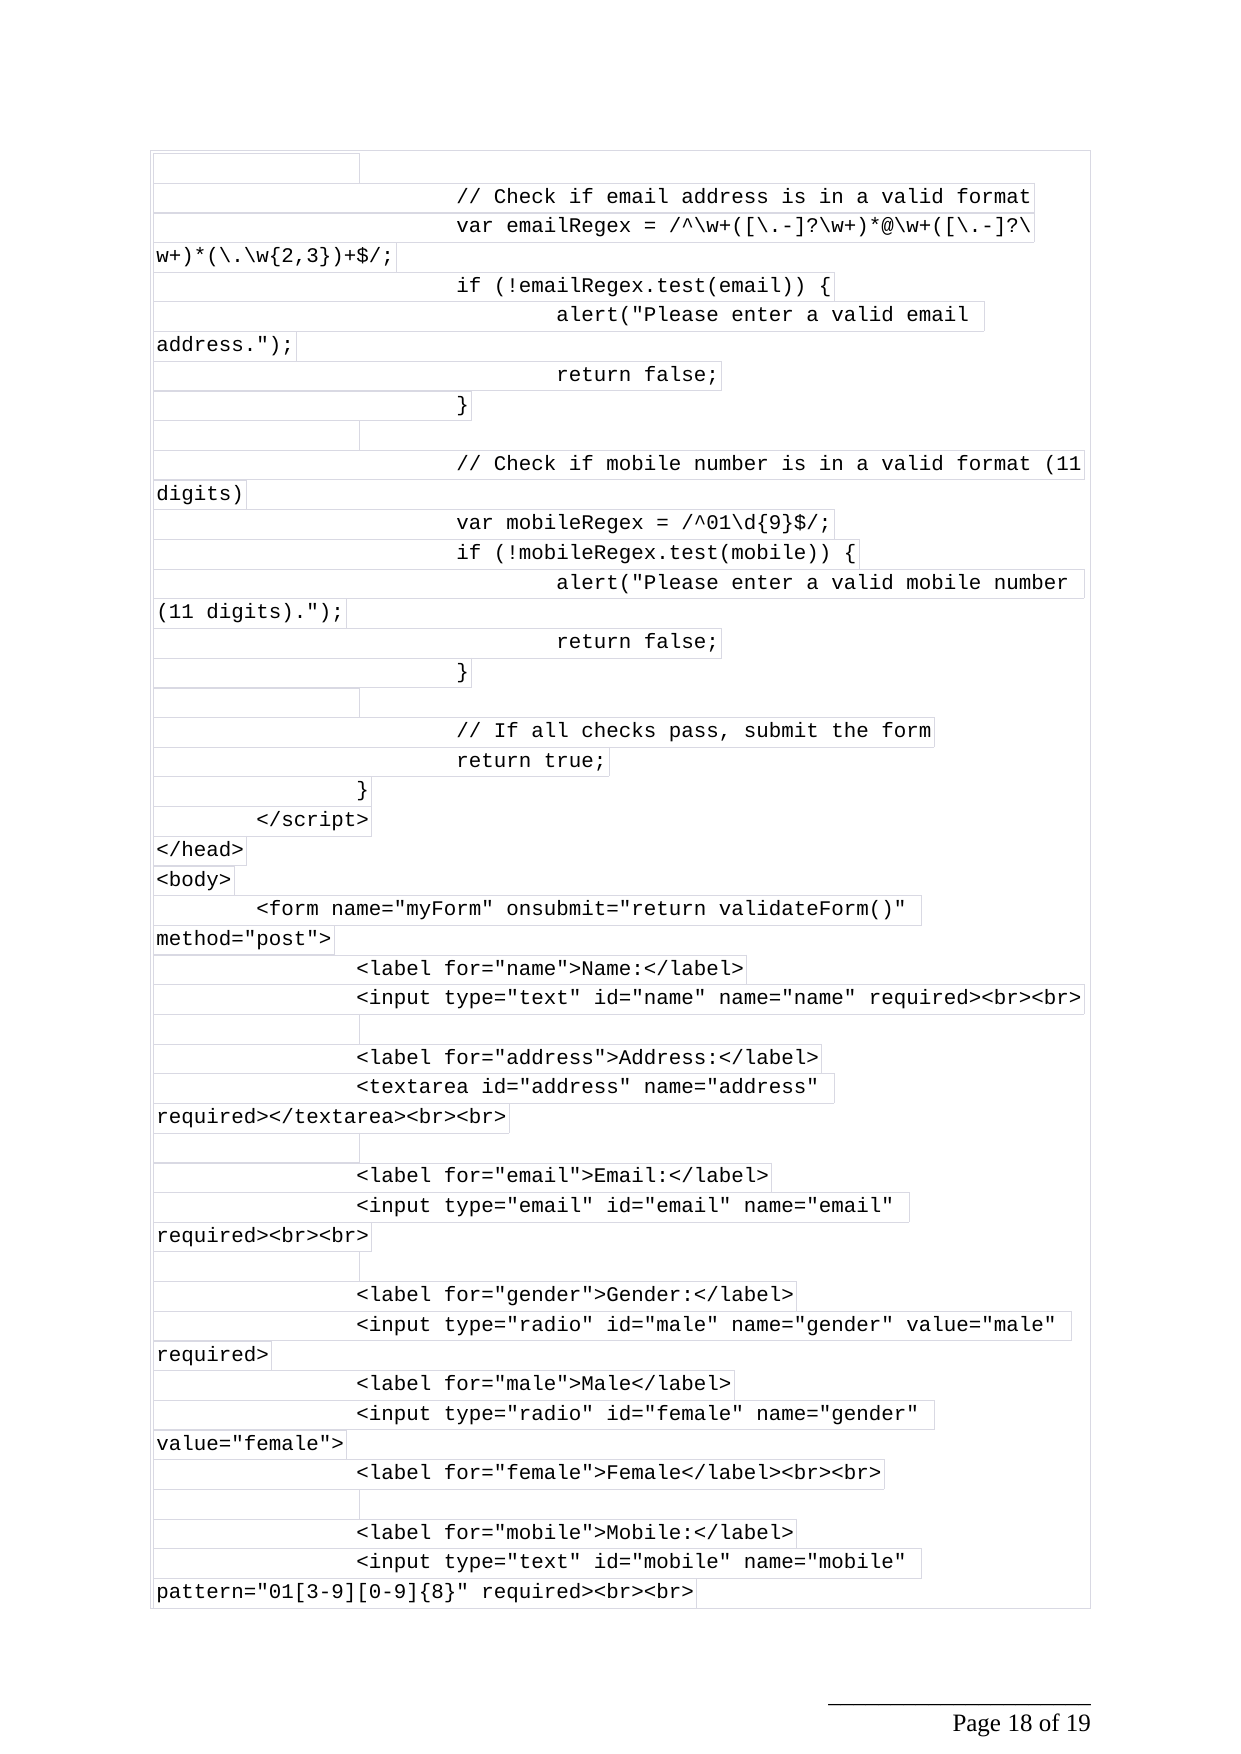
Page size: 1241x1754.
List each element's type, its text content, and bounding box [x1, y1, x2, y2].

text <form name="myForm" onsubmit="return validateForm()" method="post"> [154, 896, 921, 925]
text [247, 833, 1090, 862]
text <form name="myForm" onsubmit="return validateForm()" method="post"> [235, 892, 1090, 952]
text </head> [154, 837, 246, 862]
text alert("Please enter a valid mobile number (11 digits)."); [154, 599, 346, 625]
text <body> [154, 867, 234, 892]
text <input type="radio" id="male" name="gender" value="male" required> [154, 1312, 1071, 1340]
text <label for="male">Male</label> [154, 1371, 734, 1397]
text return true; [154, 748, 609, 773]
text <input type="email" id="email" name="email" required><br><br> [154, 1193, 909, 1222]
text // If all checks pass, submit the form [360, 714, 1090, 744]
text <label for="mobile">Mobile:</label> [360, 1516, 1090, 1545]
text <label for="name">Name:</label> [154, 956, 746, 981]
text if (!mobileRegex.test(mobile)) { [154, 540, 859, 566]
text <label for="email">Email:</label> [154, 1164, 771, 1189]
text <input type="email" id="email" name="email" required><br><br> [154, 1223, 371, 1251]
text <textarea id="address" name="address" required></textarea><br><br> [510, 1070, 1090, 1133]
text <label for="mobile">Mobile:</label> [154, 1520, 796, 1545]
text <label for="name">Name:</label> [335, 952, 1090, 981]
text return false; [154, 629, 721, 655]
text // Check if email address is in a valid format [154, 184, 1034, 209]
text </script> [154, 807, 371, 833]
text return false; [347, 625, 1090, 655]
text <label for="email">Email:</label> [360, 1159, 1090, 1189]
text <input type="text" id="mobile" name="mobile" pattern="01[3-9][0-9]{8}" required><br><br> [154, 1579, 696, 1608]
text var emailRegex = /^\w+([\.-]?\w+)*@\w+([\.-]?\w+)*(\.\w{2,3})+$/; [154, 214, 1034, 242]
text if (!emailRegex.test(email)) { [397, 269, 1090, 298]
text // Check if mobile number is in a valid format (11 digits) [247, 447, 1090, 506]
text } [154, 392, 471, 420]
text <label for="address">Address:</label> [154, 1045, 821, 1070]
text return false; [154, 362, 721, 387]
text <input type="radio" id="female" name="gender" value="female"> [154, 1401, 934, 1429]
text alert("Please enter a valid email address."); [297, 298, 1090, 358]
text <label for="address">Address:</label> [360, 1041, 1090, 1070]
text <input type="radio" id="male" name="gender" value="male" required> [272, 1308, 1090, 1367]
text [372, 803, 1090, 833]
text var mobileRegex = /^01\d{9}$/; [154, 510, 834, 536]
text <textarea id="address" name="address" required></textarea><br><br> [154, 1074, 834, 1103]
text <input type="email" id="email" name="email" required><br><br> [372, 1189, 1090, 1251]
text [610, 744, 1090, 773]
text <label for="male">Male</label> [272, 1367, 1090, 1397]
text // If all checks pass, submit the form [154, 718, 934, 744]
text // Check if mobile number is in a valid format (11 digits) [154, 481, 246, 506]
text <input type="radio" id="male" name="gender" value="male" required> [154, 1342, 271, 1367]
text } [154, 659, 471, 687]
text <input type="text" id="name" name="name" required><br><br> [154, 985, 1084, 1014]
text var emailRegex = /^\w+([\.-]?\w+)*@\w+([\.-]?\w+)*(\.\w{2,3})+$/; [397, 209, 1090, 269]
text <input type="text" id="mobile" name="mobile" pattern="01[3-9][0-9]{8}" required><br><br> [154, 1549, 921, 1578]
text <form name="myForm" onsubmit="return validateForm()" method="post"> [154, 926, 334, 952]
text [472, 655, 1090, 687]
text } [154, 777, 371, 803]
text <label for="female">Female</label><br><br> [347, 1456, 1090, 1489]
text <textarea id="address" name="address" required></textarea><br><br> [154, 1104, 509, 1133]
text alert("Please enter a valid mobile number (11 digits)."); [154, 570, 1084, 598]
text <label for="female">Female</label><br><br> [154, 1460, 884, 1489]
text return false; [297, 358, 1090, 387]
text // Check if email address is in a valid format [360, 180, 1090, 209]
text if (!emailRegex.test(email)) { [154, 273, 834, 298]
text [472, 387, 1090, 420]
text var emailRegex = /^\w+([\.-]?\w+)*@\w+([\.-]?\w+)*(\.\w{2,3})+$/; [154, 243, 396, 269]
text <input type="radio" id="female" name="gender" value="female"> [347, 1397, 1090, 1456]
text [372, 773, 1090, 803]
text alert("Please enter a valid email address."); [154, 302, 984, 331]
text // Check if mobile number is in a valid format (11 digits) [154, 451, 1084, 479]
text if (!mobileRegex.test(mobile)) { [835, 536, 1090, 566]
text var mobileRegex = /^01\d{9}$/; [247, 506, 1090, 536]
text <label for="gender">Gender:</label> [154, 1282, 796, 1308]
text <input type="radio" id="female" name="gender" value="female"> [154, 1431, 346, 1456]
text alert("Please enter a valid email address."); [154, 332, 296, 358]
text <input type="text" id="name" name="name" required><br><br> [747, 981, 1090, 1014]
text [235, 862, 1090, 892]
text alert("Please enter a valid mobile number (11 digits)."); [347, 566, 1090, 625]
text <input type="text" id="mobile" name="mobile" pattern="01[3-9][0-9]{8}" required><br><br> [697, 1545, 1090, 1608]
text <label for="gender">Gender:</label> [360, 1278, 1090, 1308]
